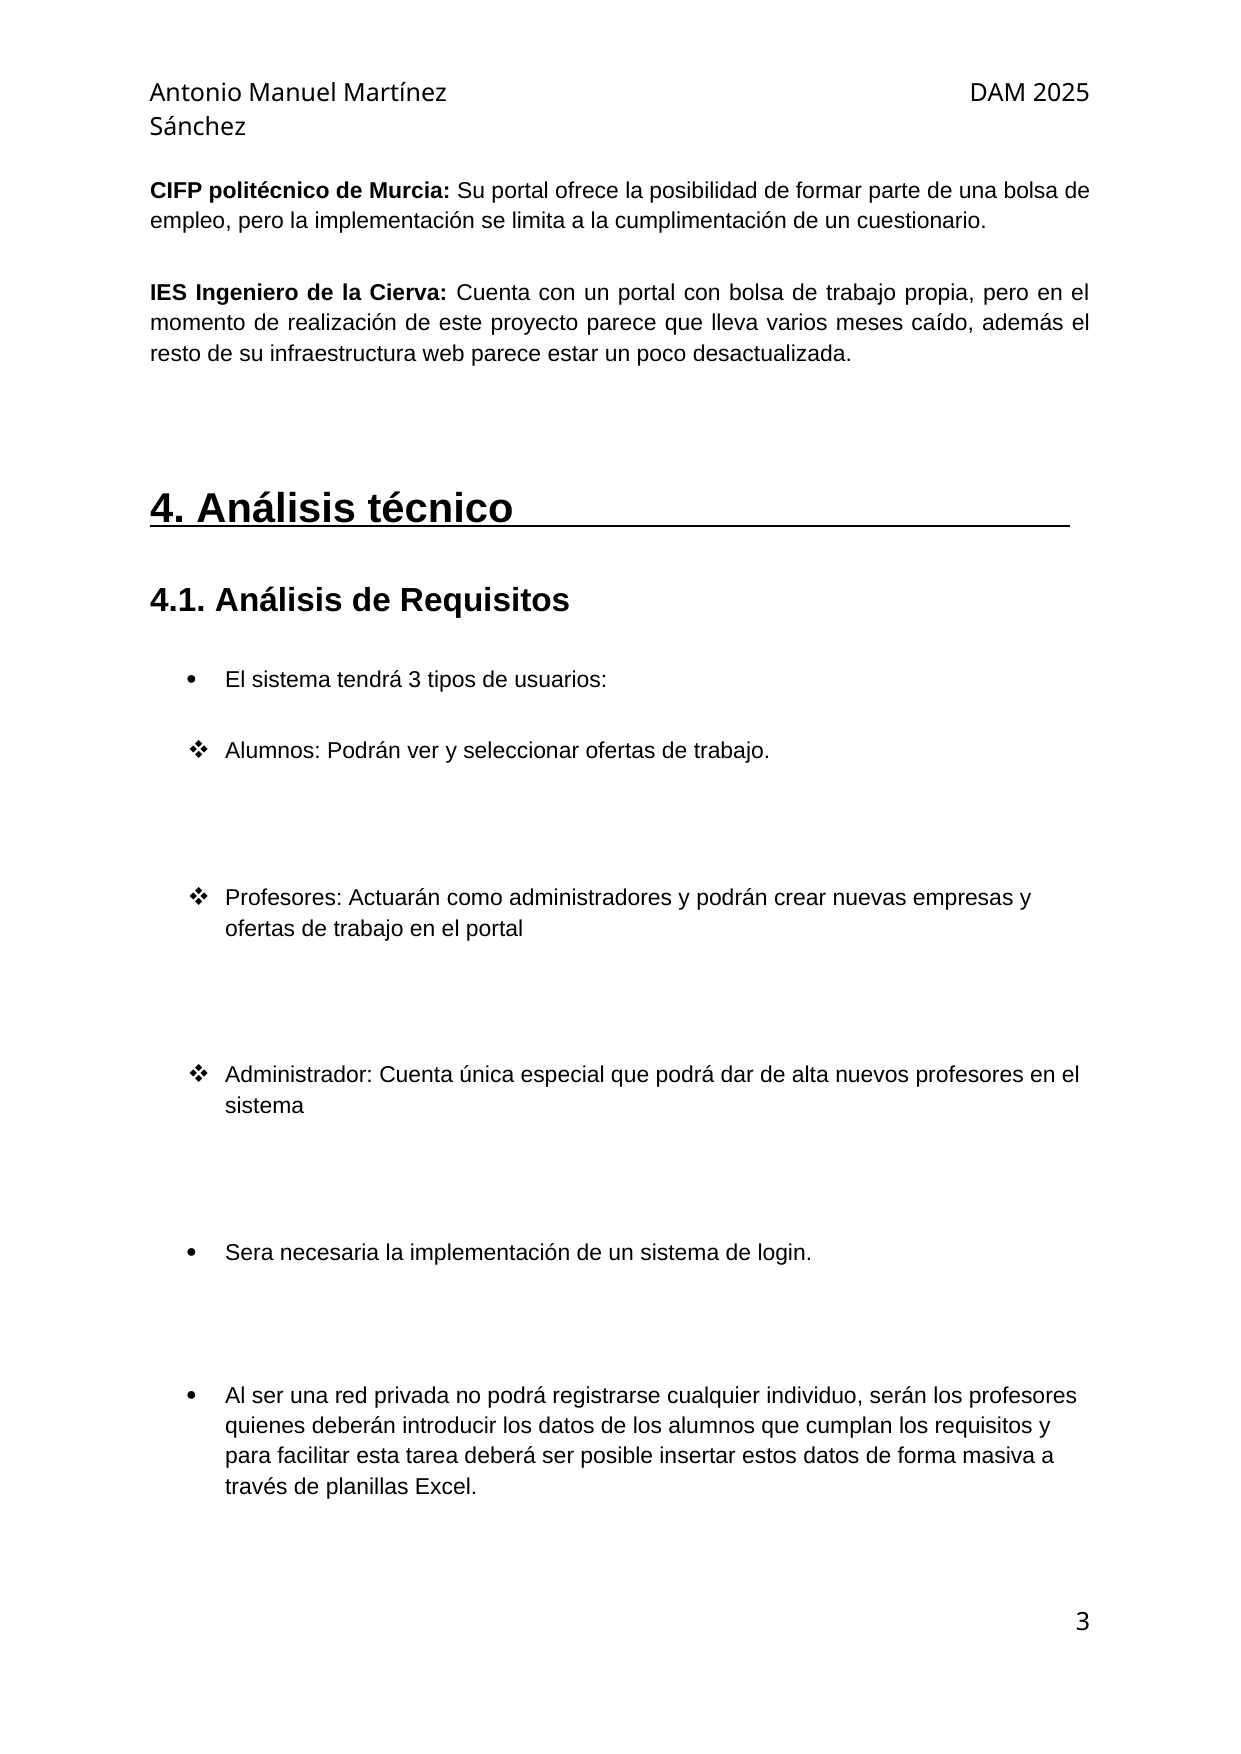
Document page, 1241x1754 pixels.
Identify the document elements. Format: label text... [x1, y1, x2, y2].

list Al ser una red privada no podrá registrarse cualquier individuo, serán los profesores quienes deberán introducir los datos de los alumnos que cumplan los requisitos y para facilitar esta tarea deberá ser posible insertar estos datos de forma masiva a través de planillas Excel. [187, 1382, 1090, 1499]
list Alumnos: Podrán ver y seleccionar ofertas de trabajo. [187, 737, 1090, 764]
text CIFP politécnico de Murcia: Su portal ofrece la posibilidad de formar parte de una bolsa de empleo, pero la implementación se limita a la cumplimentación de un cuestionario. [150, 177, 1090, 234]
text 4. Análisis técnico [150, 483, 1090, 531]
list Profesores: Actuarán como administradores y podrán crear nuevas empresas y ofertas de trabajo en el portal [187, 884, 1090, 941]
list El sistema tendrá 3 tipos de usuarios: [187, 666, 1090, 692]
text 4.1. Análisis de Requisitos [150, 580, 1090, 618]
text IES Ingeniero de la Cierva: Cuenta con un portal con bolsa de trabajo propia, pero en el momento de realización de este proyecto parece que lleva varios meses caído, además el resto de su infraestructura web parece estar un poco desactualizada. [150, 279, 1090, 366]
list Sera necesaria la implementación de un sistema de login. [187, 1238, 1090, 1265]
list Administrador: Cuenta única especial que podrá dar de alta nuevos profesores en el sistema [187, 1061, 1090, 1118]
